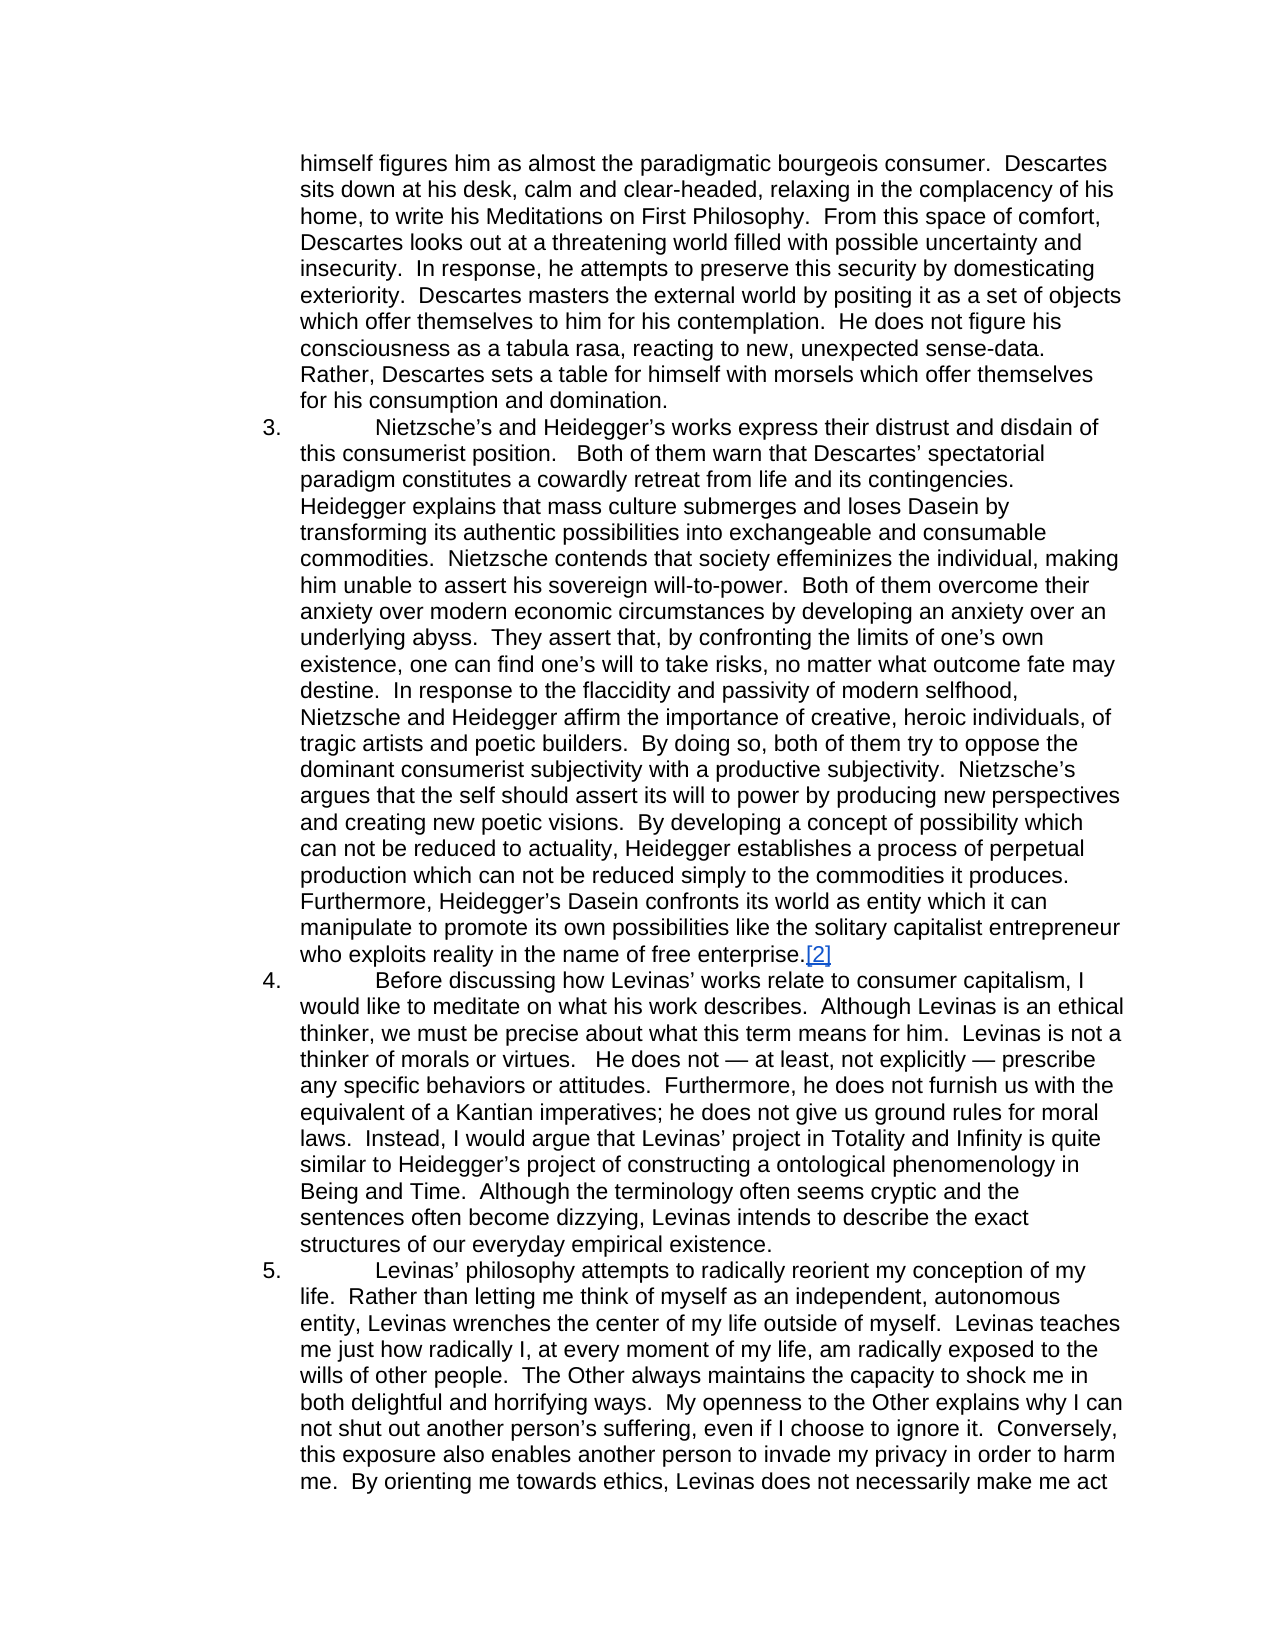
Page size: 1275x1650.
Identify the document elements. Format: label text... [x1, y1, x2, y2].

list Before discussing how Levinas’ works relate to consumer capitalism, I would like to meditate on what his work describes. Although Levinas is an ethical thinker, we must be precise about what this term means for him. Levinas is not a thinker of morals or virtues. He does not — at least, not explicitly — prescribe any specific behaviors or attitudes. Furthermore, he does not furnish us with the equivalent of a Kantian imperatives; he does not give us ground rules for moral laws. Instead, I would argue that Levinas’ project in Totality and Infinity is quite similar to Heidegger’s project of constructing a ontological phenomenology in Being and Time. Although the terminology often seems cryptic and the sentences often become dizzying, Levinas intends to describe the exact structures of our everyday empirical existence. [262, 967, 1125, 1257]
list himself figures him as almost the paradigmatic bourgeois consumer. Descartes sits down at his desk, calm and clear-headed, relaxing in the complacency of his home, to write his Meditations on First Philosophy. From this space of comfort, Descartes looks out at a threatening world filled with possible uncertainty and insecurity. In response, he attempts to preserve this security by domesticating exteriority. Descartes masters the external world by positing it as a set of objects which offer themselves to him for his contemplation. He does not figure his consciousness as a tabula rasa, reacting to new, unexpected sense-data. Rather, Descartes sets a table for himself with morsels which offer themselves for his consumption and domination. [262, 150, 1125, 413]
list Levinas’ philosophy attempts to radically reorient my conception of my life. Rather than letting me think of myself as an independent, autonomous entity, Levinas wrenches the center of my life outside of myself. Levinas teaches me just how radically I, at every moment of my life, am radically exposed to the wills of other people. The Other always maintains the capacity to shock me in both delightful and horrifying ways. My openness to the Other explains why I can not shut out another person’s suffering, even if I choose to ignore it. Conversely, this exposure also enables another person to invade my privacy in order to harm me. By orienting me towards ethics, Levinas does not necessarily make me act [262, 1257, 1125, 1494]
list Nietzsche’s and Heidegger’s works express their distrust and disdain of this consumerist position. Both of them warn that Descartes’ spectatorial paradigm constitutes a cowardly retreat from life and its contingencies. Heidegger explains that mass culture submerges and loses Dasein by transforming its authentic possibilities into exchangeable and consumable commodities. Nietzsche contends that society effeminizes the individual, making him unable to assert his sovereign will-to-power. Both of them overcome their anxiety over modern economic circumstances by developing an anxiety over an underlying abyss. They assert that, by confronting the limits of one’s own existence, one can find one’s will to take risks, no matter what outcome fate may destine. In response to the flaccidity and passivity of modern selfhood, Nietzsche and Heidegger affirm the importance of creative, heroic individuals, of tragic artists and poetic builders. By doing so, both of them try to oppose the dominant consumerist subjectivity with a productive subjectivity. Nietzsche’s argues that the self should assert its will to power by producing new perspectives and creating new poetic visions. By developing a concept of possibility which can not be reduced to actuality, Heidegger establishes a process of perpetual production which can not be reduced simply to the commodities it produces. Furthermore, Heidegger’s Dasein confronts its world as entity which it can manipulate to promote its own possibilities like the solitary capitalist entrepreneur who exploits reality in the name of free enterprise.[2] [262, 413, 1125, 967]
